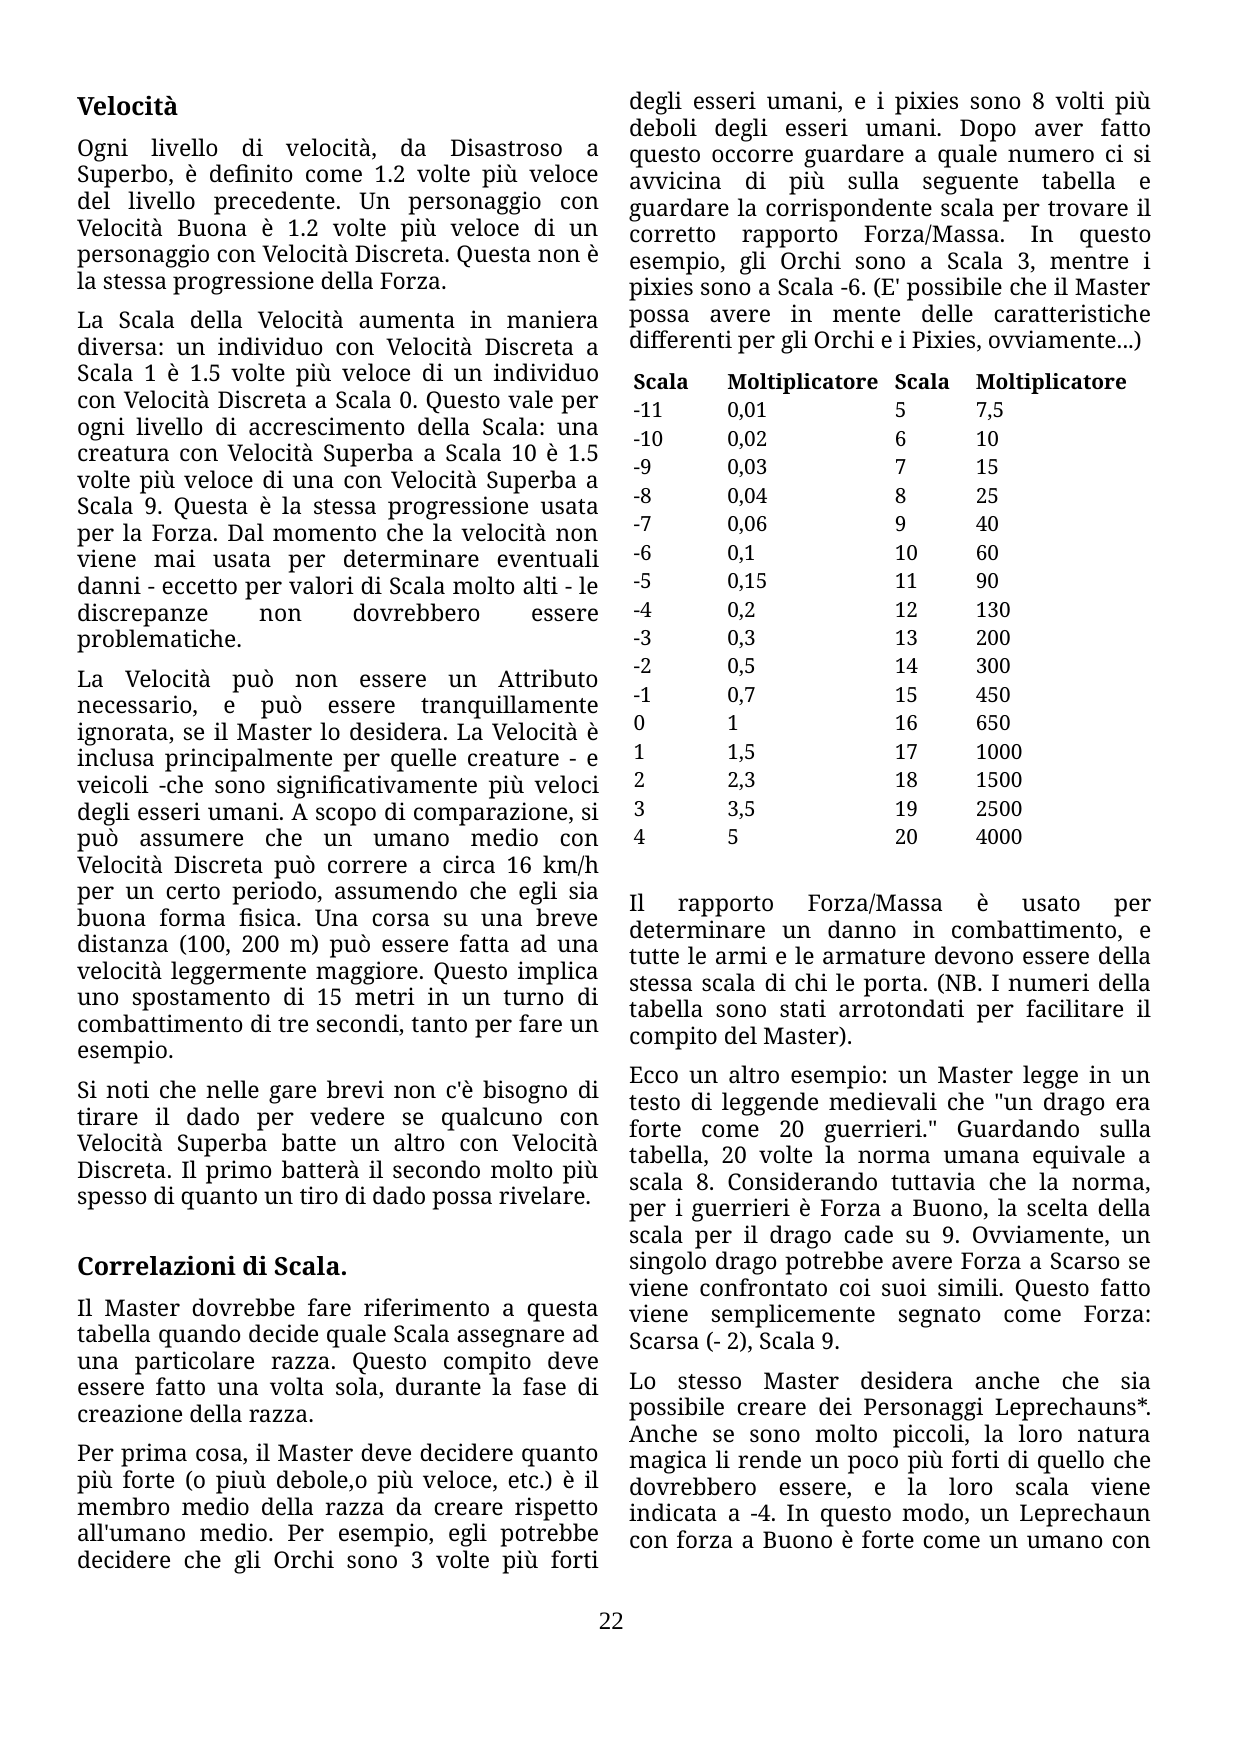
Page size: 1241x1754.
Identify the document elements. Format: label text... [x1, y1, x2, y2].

table_cell 1 [629, 737, 723, 765]
table_cell 2 [629, 765, 723, 794]
table_cell 10 [971, 424, 1152, 452]
table_header Scala [890, 367, 971, 396]
table_cell 18 [890, 765, 971, 794]
table_cell 40 [971, 509, 1152, 538]
table_cell 60 [971, 538, 1152, 566]
table_cell 130 [971, 595, 1152, 623]
text La Velocità può non essere un Attributo necessario, e può essere tranquillamente ignorata, se il Master lo desidera. La Velocità è inclusa principalmente per quelle creature - e veicoli -che sono significativamente più veloci degli esseri umani. A scopo di comparazione, si può assumere che un umano medio con Velocità Discreta può correre a circa 16 km/h per un certo periodo, assumendo che egli sia buona forma fisica. Una corsa su una breve distanza (100, 200 m) può essere fatta ad una velocità leggermente maggiore. Questo implica uno spostamento di 15 metri in un turno di combattimento di tre secondi, tanto per fare un esempio. [77, 666, 599, 1064]
table_cell 15 [971, 453, 1152, 481]
subtitle Correlazioni di Scala. [77, 1248, 599, 1282]
table_cell 450 [971, 680, 1152, 708]
table_cell 17 [890, 737, 971, 765]
table_cell 0,06 [723, 509, 890, 538]
text Ogni livello di velocità, da Disastroso a Superbo, è definito come 1.2 volte più veloce del livello precedente. Un personaggio con Velocità Buona è 1.2 volte più veloce di un personaggio con Velocità Discreta. Questa non è la stessa progressione della Forza. [77, 135, 599, 294]
table_header Moltiplicatore [971, 367, 1152, 396]
table_cell 90 [971, 566, 1152, 595]
table_cell 0,5 [723, 652, 890, 680]
text Lo stesso Master desidera anche che sia possibile creare dei Personaggi Leprechauns*. Anche se sono molto piccoli, la loro natura magica li rende un poco più forti di quello che dovrebbero essere, e la loro scala viene indicata a -4. In questo modo, un Leprechaun con forza a Buono è forte come un umano con [629, 1368, 1152, 1554]
table_header Moltiplicatore [723, 367, 890, 396]
text Si noti che nelle gare brevi non c'è bisogno di tirare il dado per vedere se qualcuno con Velocità Superba batte un altro con Velocità Discreta. Il primo batterà il secondo molto più spesso di quanto un tiro di dado possa rivelare. [77, 1077, 599, 1210]
table_cell 0,04 [723, 481, 890, 509]
table_cell 3 [629, 794, 723, 822]
table_cell -1 [629, 680, 723, 708]
table_cell 19 [890, 794, 971, 822]
table_cell 16 [890, 709, 971, 737]
table_cell 300 [971, 652, 1152, 680]
table_cell 1 [723, 709, 890, 737]
table_cell -8 [629, 481, 723, 509]
table_cell 200 [971, 623, 1152, 652]
table_cell 10 [890, 538, 971, 566]
table_cell 13 [890, 623, 971, 652]
table_cell 14 [890, 652, 971, 680]
table_cell 5 [890, 396, 971, 424]
table_cell 6 [890, 424, 971, 452]
table_cell 2500 [971, 794, 1152, 822]
table_cell 25 [971, 481, 1152, 509]
table_cell 12 [890, 595, 971, 623]
table_cell 0,15 [723, 566, 890, 595]
table_cell 0,7 [723, 680, 890, 708]
text degli esseri umani, e i pixies sono 8 volti più deboli degli esseri umani. Dopo aver fatto questo occorre guardare a quale numero ci si avvicina di più sulla seguente tabella e guardare la corrispondente scala per trovare il corretto rapporto Forza/Massa. In questo esempio, gli Orchi sono a Scala 3, mentre i pixies sono a Scala -6. (E' possibile che il Master possa avere in mente delle caratteristiche differenti per gli Orchi e i Pixies, ovviamente...) [629, 88, 1152, 354]
table_cell 1000 [971, 737, 1152, 765]
table_cell -3 [629, 623, 723, 652]
table_cell 5 [723, 822, 890, 851]
table_cell 0 [629, 709, 723, 737]
table_cell 2,3 [723, 765, 890, 794]
table_cell 11 [890, 566, 971, 595]
table_cell 4000 [971, 822, 1152, 851]
table_cell 8 [890, 481, 971, 509]
table_cell -6 [629, 538, 723, 566]
table_cell -4 [629, 595, 723, 623]
table_cell 4 [629, 822, 723, 851]
table_cell -9 [629, 453, 723, 481]
table_cell 1,5 [723, 737, 890, 765]
table_cell -10 [629, 424, 723, 452]
table_cell 7,5 [971, 396, 1152, 424]
table_cell 0,01 [723, 396, 890, 424]
text La Scala della Velocità aumenta in maniera diversa: un individuo con Velocità Discreta a Scala 1 è 1.5 volte più veloce di un individuo con Velocità Discreta a Scala 0. Questo vale per ogni livello di accrescimento della Scala: una creatura con Velocità Superba a Scala 10 è 1.5 volte più veloce di una con Velocità Superba a Scala 9. Questa è la stessa progressione usata per la Forza. Dal momento che la velocità non viene mai usata per determinare eventuali danni - eccetto per valori di Scala molto alti - le discrepanze non dovrebbero essere problematiche. [77, 307, 599, 653]
text Il rapporto Forza/Massa è usato per determinare un danno in combattimento, e tutte le armi e le armature devono essere della stessa scala di chi le porta. (NB. I numeri della tabella sono stati arrotondati per facilitare il compito del Master). [629, 890, 1152, 1049]
text Per prima cosa, il Master deve decidere quanto più forte (o piuù debole,o più veloce, etc.) è il membro medio della razza da creare rispetto all'umano medio. Per esempio, egli potrebbe decidere che gli Orchi sono 3 volte più forti [77, 1441, 599, 1573]
table_cell 0,1 [723, 538, 890, 566]
table_cell 1500 [971, 765, 1152, 794]
table_cell 15 [890, 680, 971, 708]
text Ecco un altro esempio: un Master legge in un testo di leggende medievali che "un drago era forte come 20 guerrieri." Guardando sulla tabella, 20 volte la norma umana equivale a scala 8. Considerando tuttavia che la norma, per i guerrieri è Forza a Buono, la scelta della scala per il drago cade su 9. Ovviamente, un singolo drago potrebbe avere Forza a Scarso se viene confrontato coi suoi simili. Questo fatto viene semplicemente segnato come Forza: Scarsa (- 2), Scala 9. [629, 1063, 1152, 1355]
table_cell -5 [629, 566, 723, 595]
table_cell -7 [629, 509, 723, 538]
table_cell 0,02 [723, 424, 890, 452]
table_cell -2 [629, 652, 723, 680]
subtitle Velocità [77, 88, 599, 123]
table_cell 9 [890, 509, 971, 538]
table_cell 20 [890, 822, 971, 851]
table_cell 0,2 [723, 595, 890, 623]
table_cell 7 [890, 453, 971, 481]
table_cell 650 [971, 709, 1152, 737]
table_cell 0,3 [723, 623, 890, 652]
table_cell 3,5 [723, 794, 890, 822]
table_cell -11 [629, 396, 723, 424]
table_cell 0,03 [723, 453, 890, 481]
text Il Master dovrebbe fare riferimento a questa tabella quando decide quale Scala assegnare ad una particolare razza. Questo compito deve essere fatto una volta sola, durante la fase di creazione della razza. [77, 1295, 599, 1427]
table_header Scala [629, 367, 723, 396]
